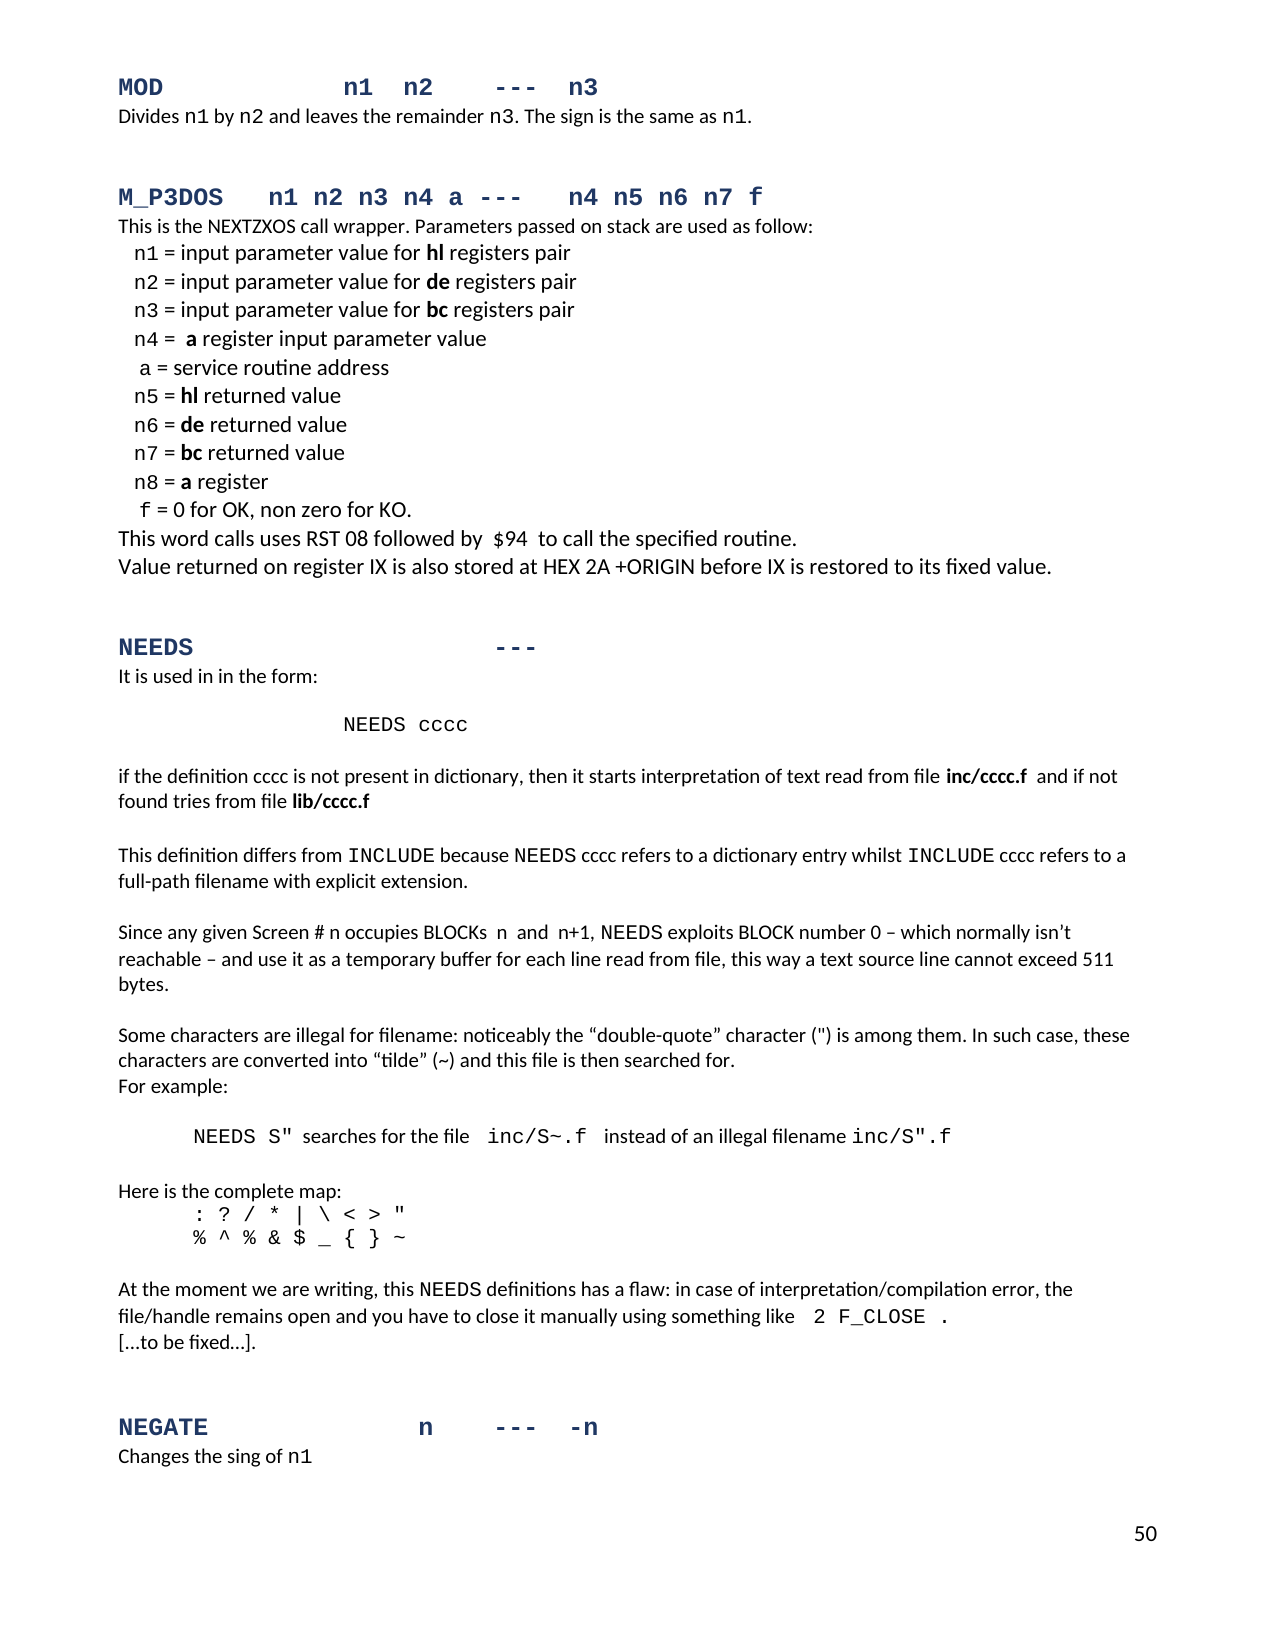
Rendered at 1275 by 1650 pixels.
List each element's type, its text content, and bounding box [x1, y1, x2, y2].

text Changes the sing of n1 [118, 1443, 1157, 1470]
text Divides n1 by n2 and leaves the remainder n3. The sign is the same as n1. [118, 103, 1157, 130]
text It is used in in the form: [118, 663, 1157, 689]
text Since any given Screen # n occupies BLOCKs n and n+1, NEEDS exploits BLOCK number 0 – which normally isn’t reachable – and use it as a temporary buffer for each line read from file, this way a text source line cannot exceed 511 bytes. [118, 919, 1157, 997]
text This word calls uses RST 08 followed by $94 to call the specified routine. [118, 524, 1157, 552]
subtitle NEEDS --- [118, 635, 1157, 663]
text n7 = bc returned value [118, 438, 1157, 467]
text Some characters are illegal for filename: noticeably the “double-quote” character (") is among them. In such case, these characters are converted into “tilde” (~) and this file is then searched for. [118, 1022, 1157, 1073]
text : ? / * | \ < > " [118, 1204, 1157, 1227]
text At the moment we are writing, this NEEDS definitions has a flaw: in case of interpretation/compilation error, the file/handle remains open and you have to close it manually using something like 2 F_CLOSE . [118, 1276, 1157, 1329]
text NEEDS cccc [118, 714, 1157, 738]
text This definition differs from INCLUDE because NEEDS cccc refers to a dictionary entry whilst INCLUDE cccc refers to a full-path filename with explicit extension. [118, 842, 1157, 894]
subtitle M_P3DOS n1 n2 n3 n4 a --- n4 n5 n6 n7 f [118, 185, 1157, 213]
text n6 = de returned value [118, 410, 1157, 438]
text This is the NEXTZXOS call wrapper. Parameters passed on stack are used as follow: [118, 213, 1157, 238]
text NEEDS S" searches for the file inc/S~.f instead of an illegal filename inc/S".f [118, 1124, 1157, 1150]
text n4 = a register input parameter value [118, 324, 1157, 353]
text Value returned on register IX is also stored at HEX 2A +ORIGIN before IX is restored to its fixed value. [118, 552, 1157, 580]
text [...to be fixed…]. [118, 1329, 1157, 1355]
text Here is the complete map: [118, 1178, 1157, 1204]
text if the definition cccc is not present in dictionary, then it starts interpretation of text read from file inc/cccc.f and if not found tries from file lib/cccc.f [118, 763, 1157, 842]
text % ^ % & $ _ { } ~ [118, 1227, 1157, 1251]
subtitle NEGATE n --- -n [118, 1415, 1157, 1443]
text n8 = a register [118, 467, 1157, 495]
text n2 = input parameter value for de registers pair [118, 267, 1157, 296]
subtitle MOD n1 n2 --- n3 [118, 75, 1157, 103]
text n1 = input parameter value for hl registers pair [118, 238, 1157, 267]
text f = 0 for OK, non zero for KO. [118, 495, 1157, 524]
text n3 = input parameter value for bc registers pair [118, 296, 1157, 324]
text a = service routine address [118, 353, 1157, 381]
text n5 = hl returned value [118, 381, 1157, 410]
text For example: [118, 1073, 1157, 1098]
